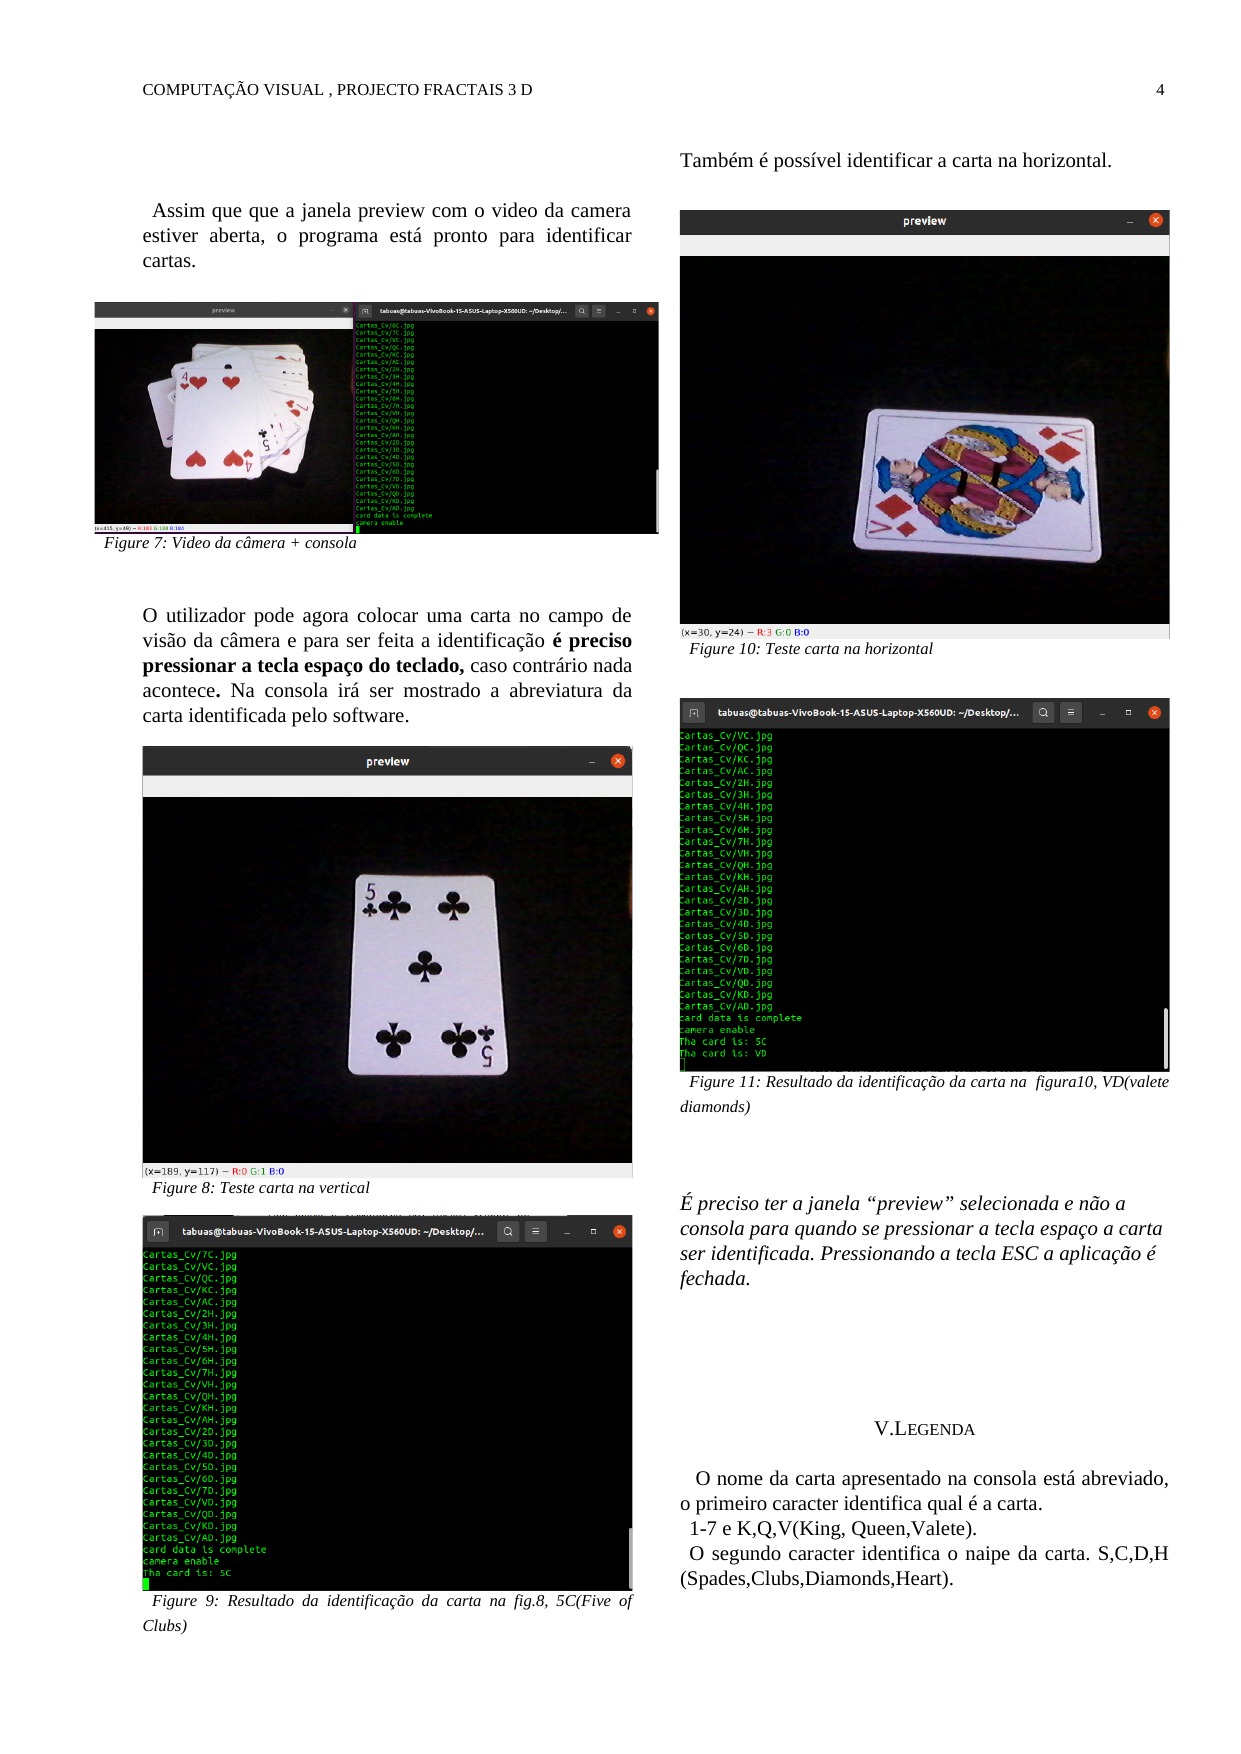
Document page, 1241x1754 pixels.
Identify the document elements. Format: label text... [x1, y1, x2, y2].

text O segundo caracter identifica o naipe da carta. S,C,D,H (Spades,Clubs,Diamonds,Heart). [680, 1540, 1170, 1590]
text Também é possível identificar a carta na horizontal. [680, 147, 1170, 172]
text Figure 9: Resultado da identificação da carta na fig.8, 5C(Five of Clubs) [142, 1591, 632, 1634]
picture [142, 746, 633, 1178]
picture [679, 698, 1170, 1072]
picture [142, 1215, 633, 1591]
subtitle V.Legenda [680, 1415, 1170, 1440]
text Assim que que a janela preview com o video da camera estiver aberta, o programa está pronto para identificar cartas. [142, 197, 632, 272]
picture [94, 302, 659, 534]
picture [679, 210, 1170, 639]
text O nome da carta apresentado na consola está abreviado, o primeiro caracter identifica qual é a carta. [680, 1465, 1170, 1515]
text 1-7 e K,Q,V(King, Queen,Valete). [680, 1515, 1170, 1540]
subtitle É preciso ter a janela “preview” selecionada e não a consola para quando se pressionar a tecla espaço a carta ser identificada. Pressionando a tecla ESC a aplicação é fechada. [680, 1190, 1170, 1290]
text Figure 11: Resultado da identificação da carta na figura10, VD(valete diamonds) [680, 1072, 1170, 1116]
text O utilizador pode agora colocar uma carta no campo de visão da câmera e para ser feita a identificação é preciso pressionar a tecla espaço do teclado, caso contrário nada acontece. Na consola irá ser mostrado a abreviatura da carta identificada pelo software. [142, 602, 632, 727]
text Figure 7: Video da câmera + consola [94, 534, 658, 552]
text Figure 8: Teste carta na vertical [142, 1178, 632, 1197]
text Figure 10: Teste carta na horizontal [680, 639, 1170, 658]
